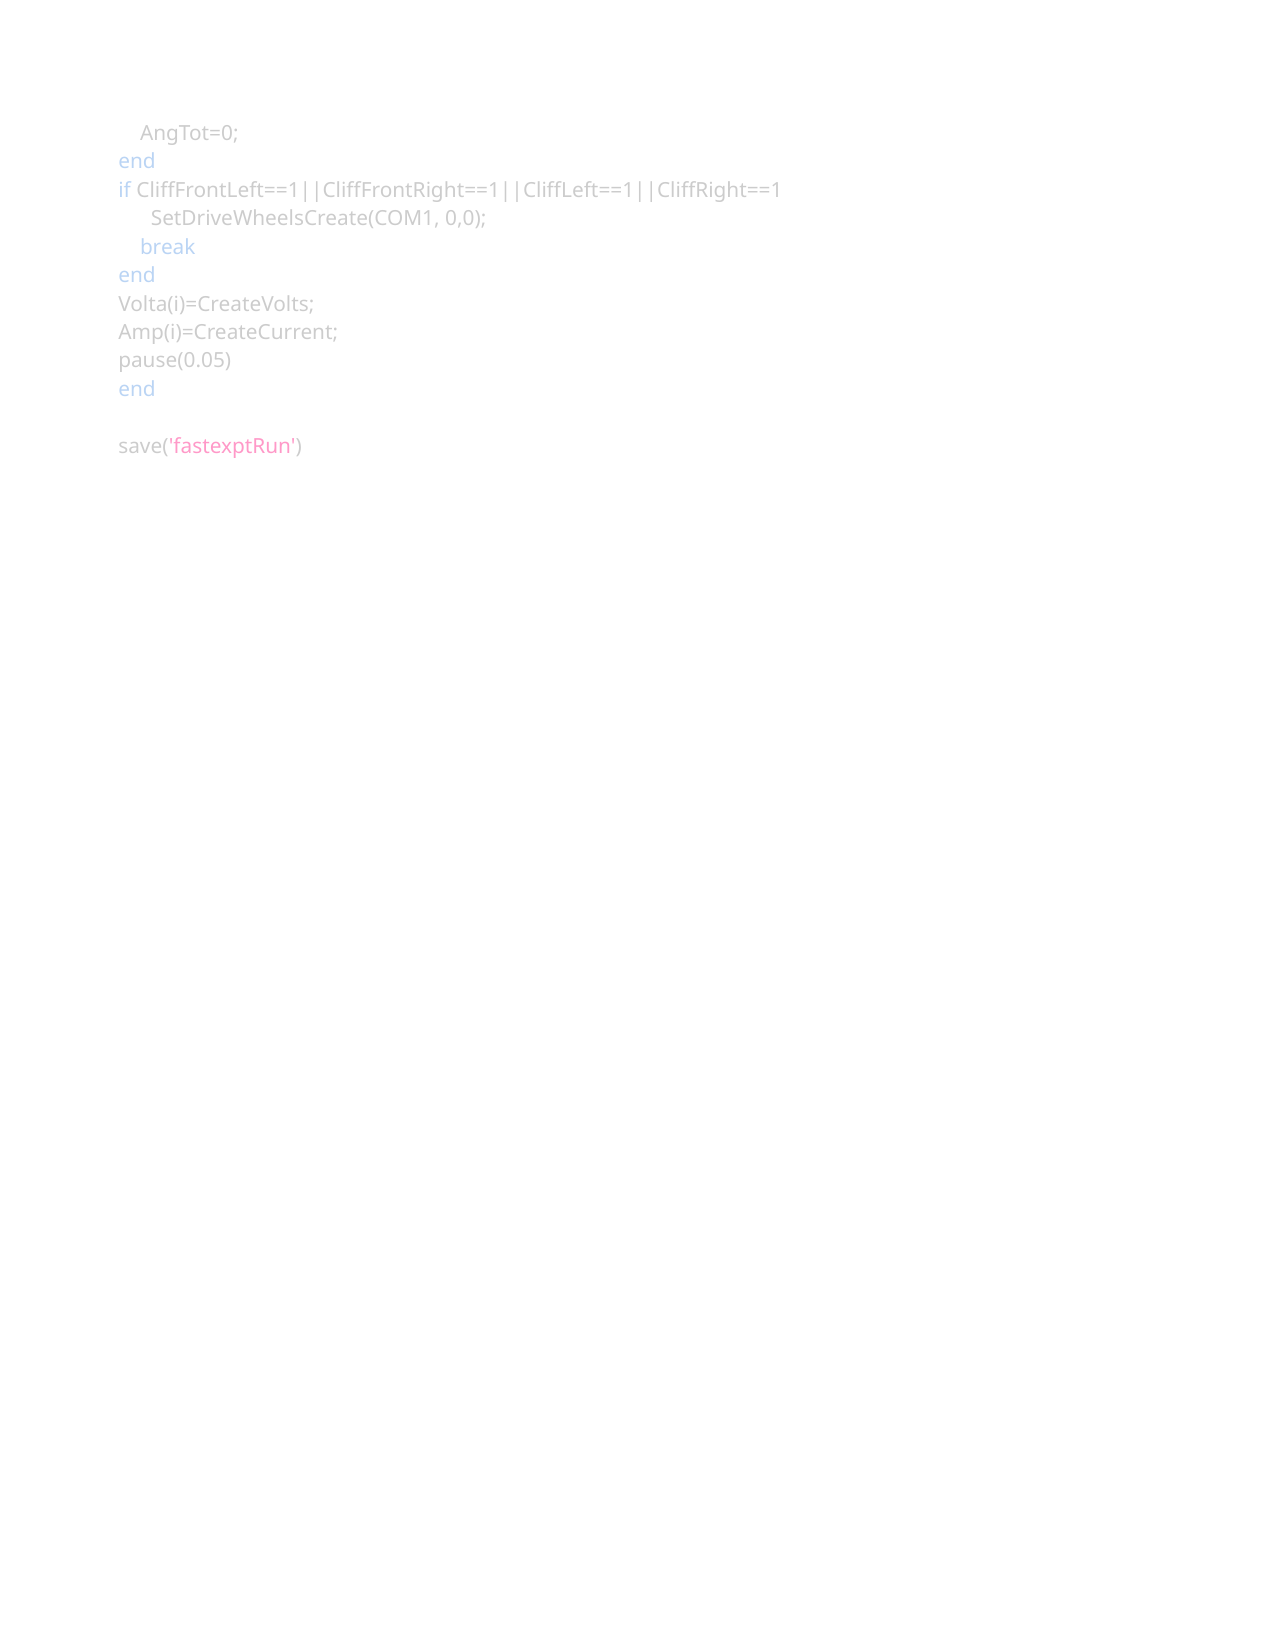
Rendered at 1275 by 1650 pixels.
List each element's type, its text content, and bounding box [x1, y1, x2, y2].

text end [118, 147, 1157, 175]
text break [118, 232, 1157, 260]
text SetDriveWheelsCreate(COM1, 0,0); [118, 203, 1157, 232]
text end [118, 260, 1157, 289]
text Amp(i)=CreateCurrent; [118, 317, 1157, 346]
text if CliffFrontLeft==1||CliffFrontRight==1||CliffLeft==1||CliffRight==1 [118, 175, 1157, 203]
text AngTot=0; [118, 118, 1157, 147]
text pause(0.05) [118, 346, 1157, 374]
text Volta(i)=CreateVolts; [118, 289, 1157, 317]
text end [118, 374, 1157, 402]
text save('fastexptRun') [118, 431, 1157, 459]
